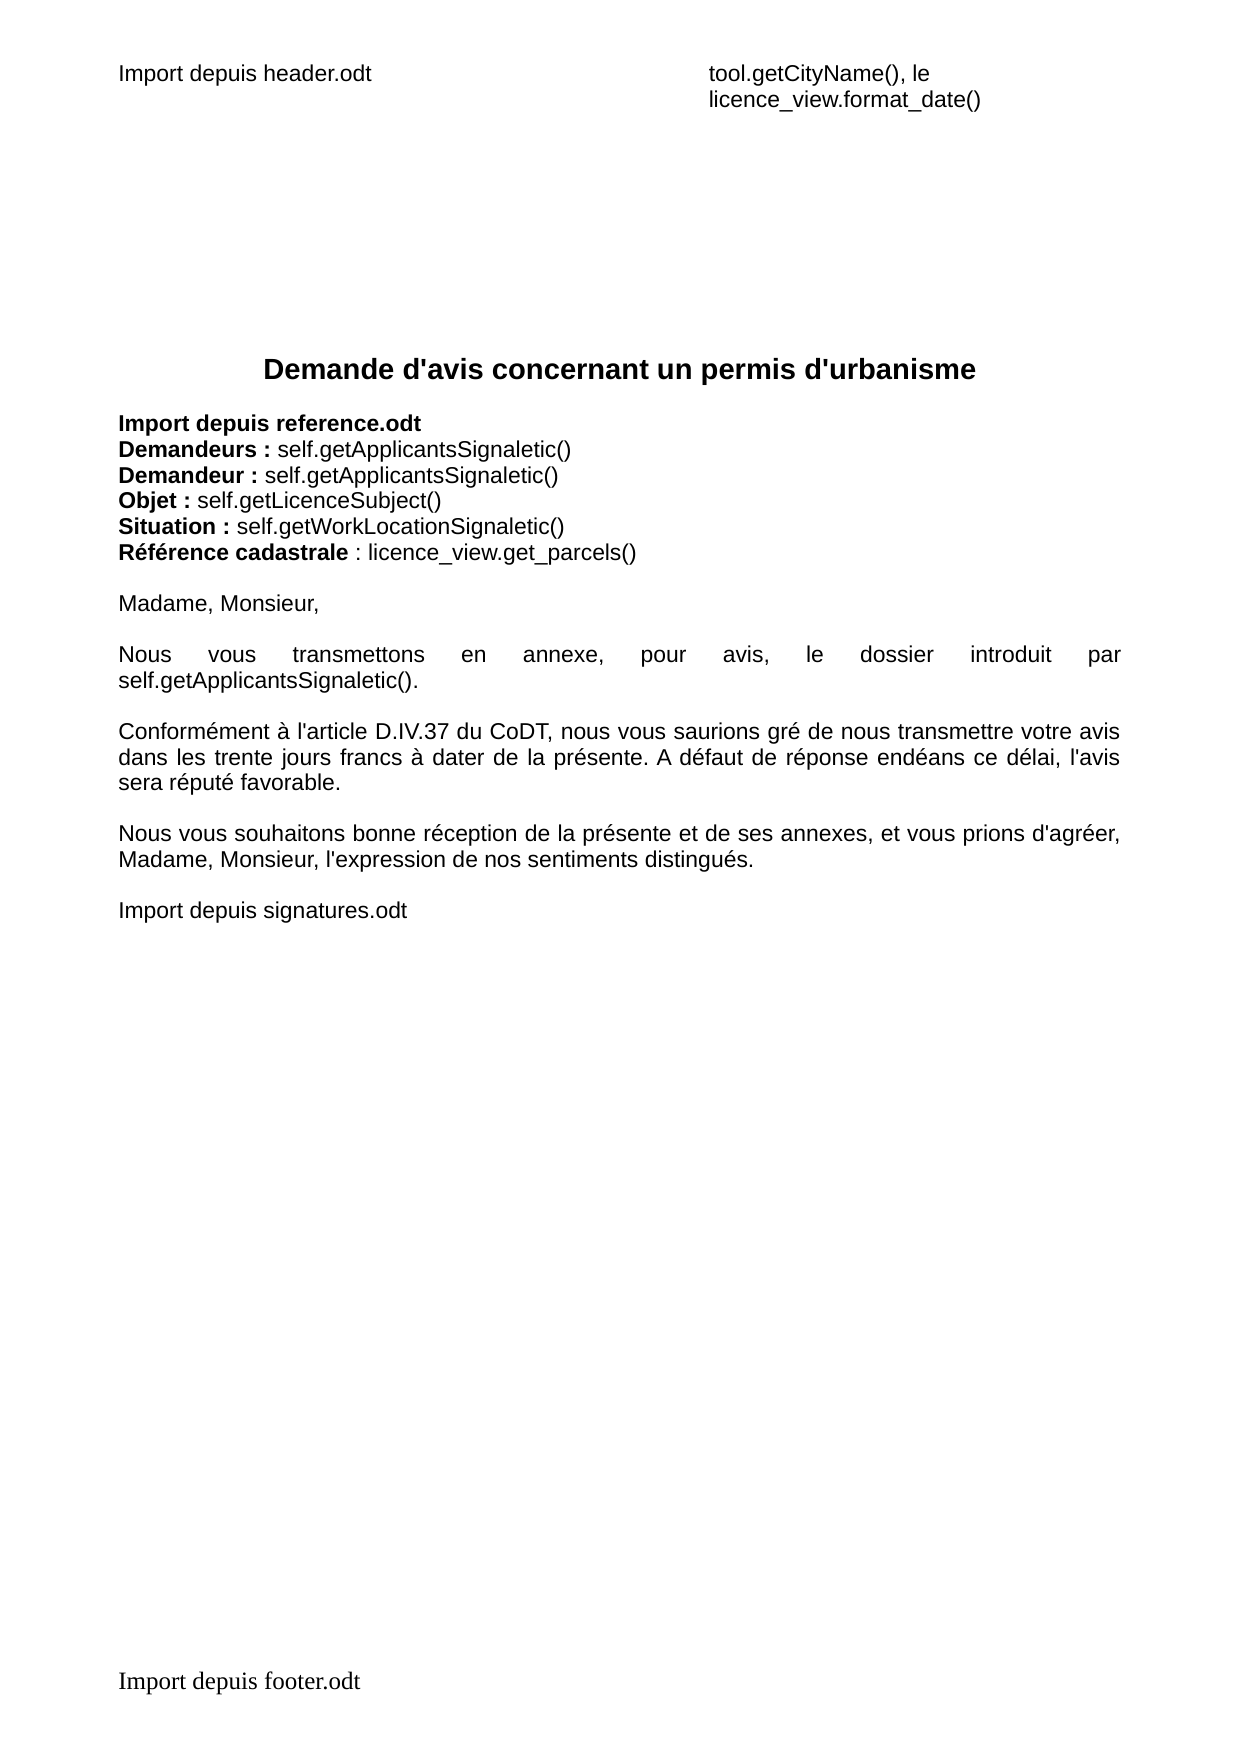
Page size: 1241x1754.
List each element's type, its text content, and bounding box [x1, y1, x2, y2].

title Demande d'avis concernant un permis d'urbanisme [118, 353, 1122, 386]
text Demandeurs : self.getApplicantsSignaletic() [118, 437, 1122, 462]
text Nous vous souhaitons bonne réception de la présente et de ses annexes, et vous prions d'agréer, Madame, Monsieur, l'expression de nos sentiments distingués. [118, 821, 1122, 872]
text Madame, Monsieur, [118, 591, 1122, 616]
table_header tool.getCityName(), le licence_view.format_date() [709, 61, 1123, 276]
text Référence cadastrale : licence_view.get_parcels() [118, 539, 1122, 565]
text Demandeur : self.getApplicantsSignaletic() [118, 462, 1122, 488]
text Nous vous transmettons en annexe, pour avis, le dossier introduit par self.getApplicantsSignaletic(). [118, 642, 1122, 693]
text Situation : self.getWorkLocationSignaletic() [118, 514, 1122, 539]
text Import depuis signatures.odt [118, 898, 1122, 924]
text Import depuis reference.odt [118, 411, 1122, 437]
text Conformément à l'article D.IV.37 du CoDT, nous vous saurions gré de nous transmettre votre avis dans les trente jours francs à dater de la présente. A défaut de réponse endéans ce délai, l'avis sera réputé favorable. [118, 719, 1122, 796]
table_header Import depuis header.odt [118, 61, 708, 276]
text Objet : self.getLicenceSubject() [118, 488, 1122, 514]
